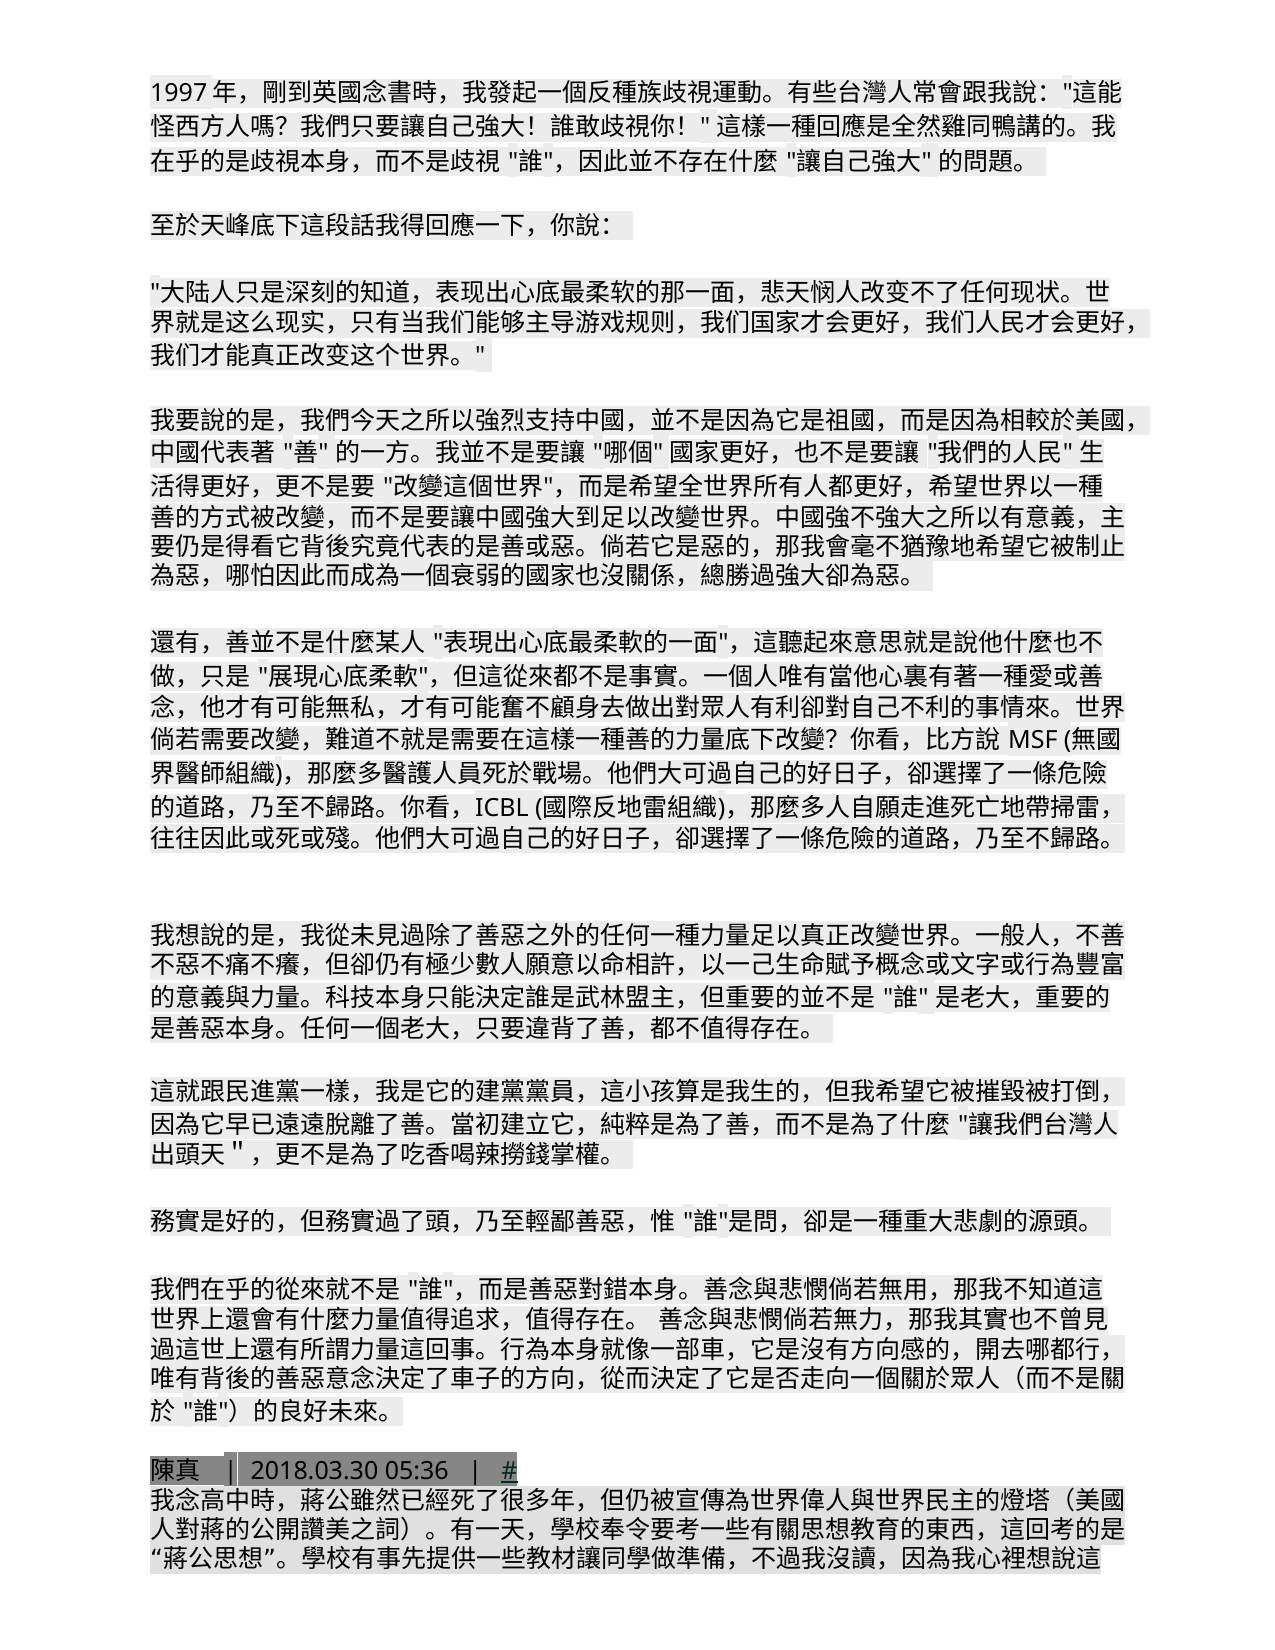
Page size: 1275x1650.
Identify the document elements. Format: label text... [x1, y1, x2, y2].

text 我經常有個奇怪的經驗，每當我寫了些文字，就常會收到一些朋友或讀者的來信 "澄清"，澄清說他們不是這樣那樣等等等。但我其實在寫那些東西時，心裏並沒有想著 "誰"，我並沒有在說 "他們"，不管他們是誰。 比方說，我幾次寫文章提到說台灣很多女生很喜歡故意把台語講得很不流利，或是很喜歡故意強調自己 "不太會" 講台語，以示文化水平高人一等，因為台語長期以來被認為是一種 "沒水準" 的語言。可是，她明明台語講得非常溜，簡直完美，但她卻故意要講得怪腔怪調。台灣很多這樣的人，但我並沒有在說 "誰"。 你看，凡是高級昂貴產品的廣告，絕對是嗓音渾厚的國語或 "優雅" 的西方語言或同樣意味著高貴的日韓語言。反之，那些意味著文化下階層的產品，比方說鐵牛運功散，比方說保力達p，比方說三隻雨傘標、治感冒的友露安等等等，全是刻意講台語，明明是唔識講台語的周潤發，廣告卻以台語發音，周潤發對著鏡頭用台語大喊什麼 "福氣啦！" 再比方說，我也常談到升學主義及文憑主義，我說台灣人對知識本身缺乏熱忱，但卻很在乎知識所帶來的 "榮耀"，意即文憑。經常寫完之後，就會收到讀者來信說 "他" 並不是這樣那樣，但我想講的只是一種普遍現象，而不是要說 "誰" 就是這樣或那樣。 比方說，近幾年大陸民間武統聲音不絕於耳，很多大陸人講起打台灣，那種口氣感覺就像只是在打一隻蟑螂那樣不在意。這不是在說 "誰"，而只是說一種普遍現象。 大陸很大，舉世動見觀瞻，想法自然很大。大很好，只是別大到連該看見的小東西都看不見了。 這不是在說 "誰"，而只是說一種普遍現象。 1997年，剛到英國念書時，我發起一個反種族歧視運動。有些台灣人常會跟我說："這能怪西方人嗎？我們只要讓自己強大！誰敢歧視你！" 這樣一種回應是全然雞同鴨講的。我在乎的是歧視本身，而不是歧視 "誰"，因此並不存在什麼 "讓自己強大" 的問題。 至於天峰底下這段話我得回應一下，你說： "大陆人只是深刻的知道，表现出心底最柔软的那一面，悲天悯人改变不了任何现状。世界就是这么现实，只有当我们能够主导游戏规则，我们国家才会更好，我们人民才会更好，我们才能真正改变这个世界。" 我要說的是，我們今天之所以強烈支持中國，並不是因為它是祖國，而是因為相較於美國，中國代表著 "善" 的一方。我並不是要讓 "哪個" 國家更好，也不是要讓 "我們的人民" 生活得更好，更不是要 "改變這個世界"，而是希望全世界所有人都更好，希望世界以一種善的方式被改變，而不是要讓中國強大到足以改變世界。中國強不強大之所以有意義，主要仍是得看它背後究竟代表的是善或惡。倘若它是惡的，那我會毫不猶豫地希望它被制止為惡，哪怕因此而成為一個衰弱的國家也沒關係，總勝過強大卻為惡。 還有，善並不是什麼某人 "表現出心底最柔軟的一面"，這聽起來意思就是說他什麼也不做，只是 "展現心底柔軟"，但這從來都不是事實。一個人唯有當他心裏有著一種愛或善念，他才有可能無私，才有可能奮不顧身去做出對眾人有利卻對自己不利的事情來。世界倘若需要改變，難道不就是需要在這樣一種善的力量底下改變？你看，比方說 MSF (無國界醫師組織)，那麼多醫護人員死於戰場。他們大可過自己的好日子，卻選擇了一條危險的道路，乃至不歸路。你看，ICBL (國際反地雷組織)，那麼多人自願走進死亡地帶掃雷，往往因此或死或殘。他們大可過自己的好日子，卻選擇了一條危險的道路，乃至不歸路。 我想說的是，我從未見過除了善惡之外的任何一種力量足以真正改變世界。一般人，不善不惡不痛不癢，但卻仍有極少數人願意以命相許，以一己生命賦予概念或文字或行為豐富的意義與力量。科技本身只能決定誰是武林盟主，但重要的並不是 "誰" 是老大，重要的是善惡本身。任何一個老大，只要違背了善，都不值得存在。 這就跟民進黨一樣，我是它的建黨黨員，這小孩算是我生的，但我希望它被摧毀被打倒，因為它早已遠遠脫離了善。當初建立它，純粹是為了善，而不是為了什麼 "讓我們台灣人出頭天＂，更不是為了吃香喝辣撈錢掌權。 務實是好的，但務實過了頭，乃至輕鄙善惡，惟 "誰"是問，卻是一種重大悲劇的源頭。 我們在乎的從來就不是 "誰"，而是善惡對錯本身。善念與悲憫倘若無用，那我不知道這世界上還會有什麼力量值得追求，值得存在。 善念與悲憫倘若無力，那我其實也不曾見過這世上還有所謂力量這回事。行為本身就像一部車，它是沒有方向感的，開去哪都行，唯有背後的善惡意念決定了車子的方向，從而決定了它是否走向一個關於眾人（而不是關於 "誰"）的良好未來。 [150, 75, 1125, 1427]
text 陳真 | 2018.03.30 05:36 | # [150, 1452, 1125, 1486]
text 我念高中時，蔣公雖然已經死了很多年，但仍被宣傳為世界偉人與世界民主的燈塔（美國人對蔣的公開讚美之詞）。有一天，學校奉令要考一些有關思想教育的東西，這回考的是 “蔣公思想”。學校有事先提供一些教材讓同學做準備，不過我沒讀，因為我心裡想說這 [150, 1486, 1125, 1574]
